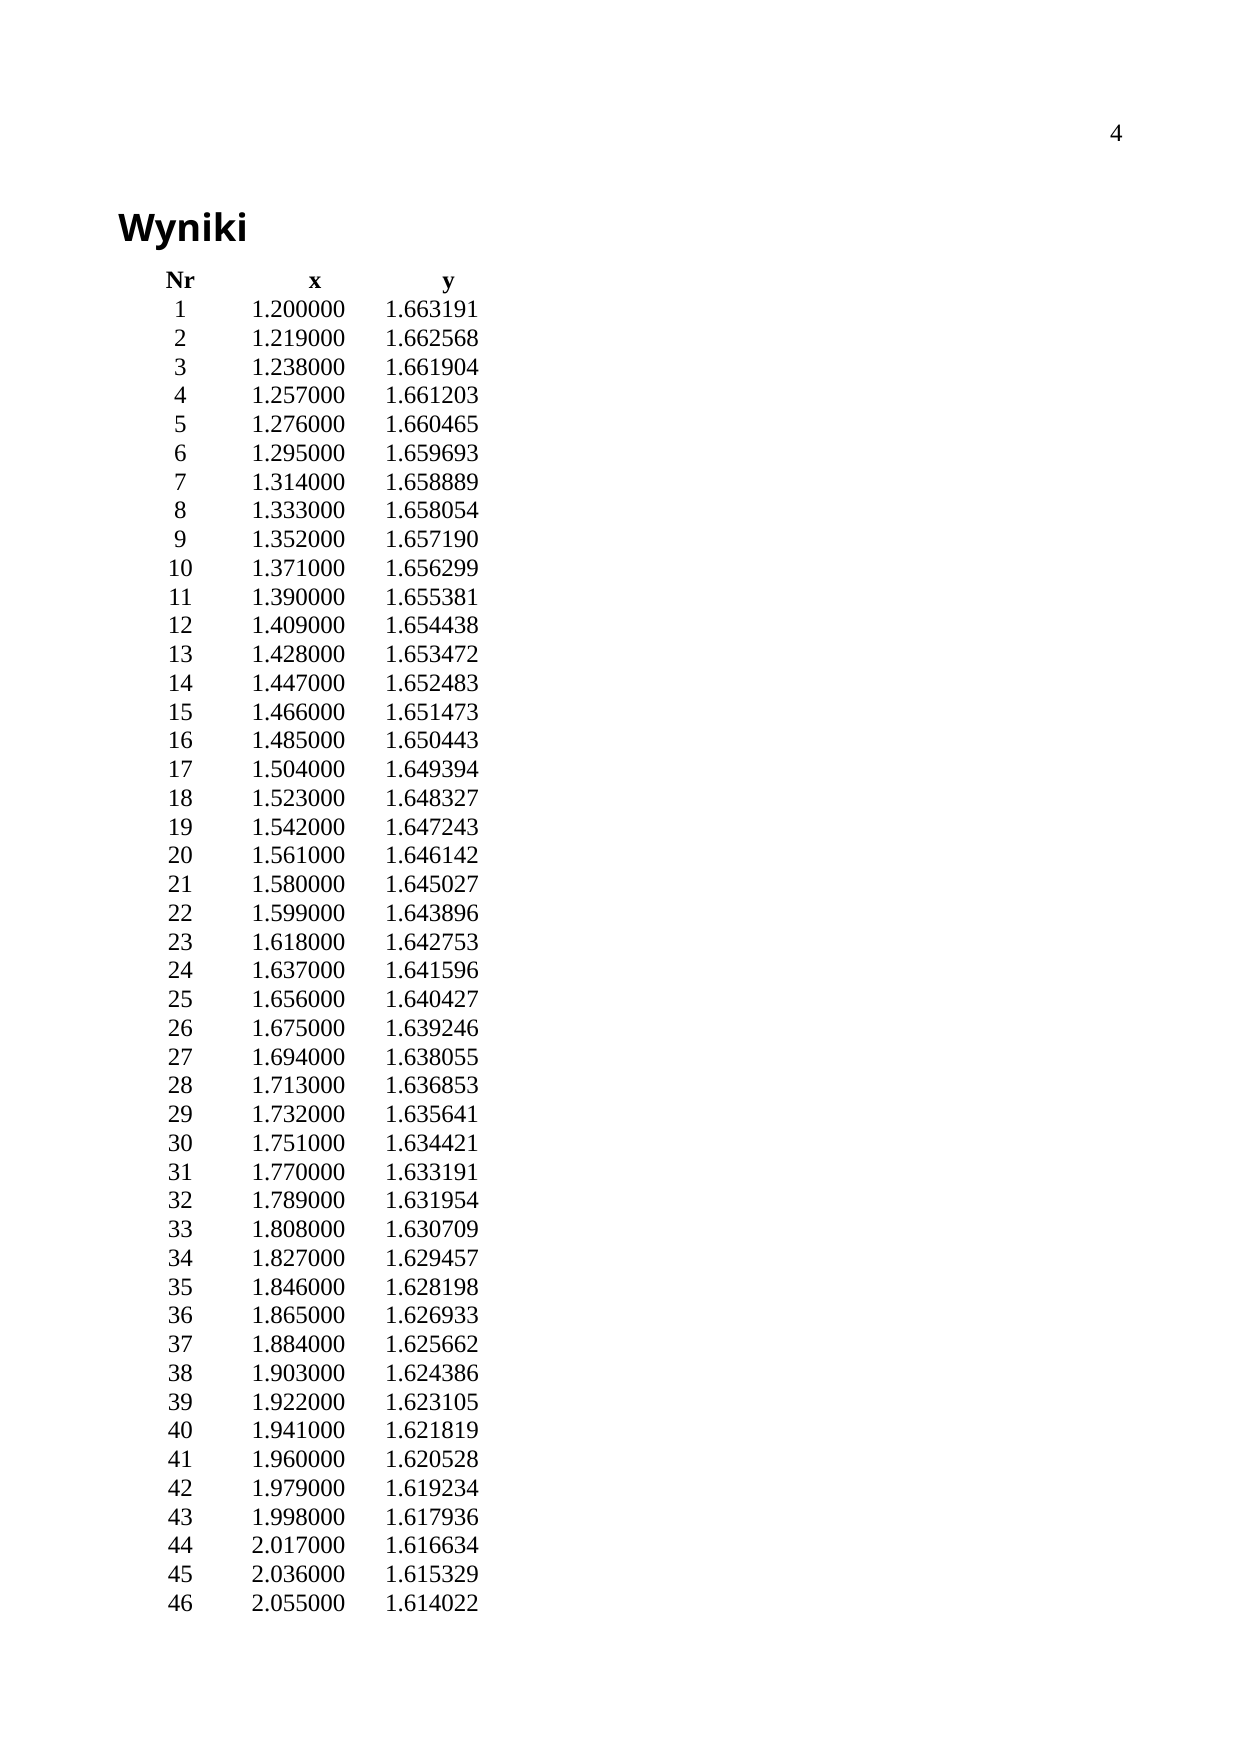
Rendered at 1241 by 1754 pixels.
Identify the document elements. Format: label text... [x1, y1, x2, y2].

table_cell 2 [112, 323, 248, 352]
table_cell 1.661904 [382, 352, 515, 381]
table_cell 1.653472 [382, 639, 515, 668]
table_cell 1.371000 [248, 553, 382, 582]
table_cell 1.352000 [248, 524, 382, 553]
table_cell 9 [112, 524, 248, 553]
table_cell 1.658889 [382, 467, 515, 496]
table_cell 6 [112, 438, 248, 467]
table_cell 1.625662 [382, 1329, 515, 1358]
table_cell 8 [112, 496, 248, 524]
table_cell 1.599000 [248, 898, 382, 927]
table_cell 1.542000 [248, 812, 382, 841]
table_cell 1.631954 [382, 1186, 515, 1214]
table_cell 1.580000 [248, 869, 382, 898]
table_cell 1.660465 [382, 409, 515, 438]
table_cell 1.643896 [382, 898, 515, 927]
table_cell 22 [112, 898, 248, 927]
table_cell 18 [112, 783, 248, 812]
table_cell 1.624386 [382, 1358, 515, 1387]
table_cell 1.846000 [248, 1272, 382, 1301]
table_cell 44 [112, 1531, 248, 1559]
table_cell 1.561000 [248, 841, 382, 869]
table_cell 1.634421 [382, 1128, 515, 1157]
table_cell 32 [112, 1186, 248, 1214]
table_cell 1.941000 [248, 1416, 382, 1444]
table_cell 1.654438 [382, 611, 515, 639]
table_cell 1.884000 [248, 1329, 382, 1358]
table_cell 21 [112, 869, 248, 898]
table_cell 1.658054 [382, 496, 515, 524]
table_cell 1.903000 [248, 1358, 382, 1387]
table_cell 29 [112, 1099, 248, 1128]
table_cell 1.640427 [382, 984, 515, 1013]
table_cell 20 [112, 841, 248, 869]
table_cell 1.614022 [382, 1588, 515, 1617]
table_cell 34 [112, 1243, 248, 1272]
table_cell 1.661203 [382, 381, 515, 409]
table_cell 10 [112, 553, 248, 582]
subtitle Wyniki [118, 201, 1122, 253]
table_cell 11 [112, 582, 248, 611]
table_cell 1.960000 [248, 1444, 382, 1473]
table_cell 1.257000 [248, 381, 382, 409]
table_cell 1.428000 [248, 639, 382, 668]
table_cell 1.751000 [248, 1128, 382, 1157]
table_cell 1.659693 [382, 438, 515, 467]
table_cell 5 [112, 409, 248, 438]
table_cell 1.238000 [248, 352, 382, 381]
table_cell 1.646142 [382, 841, 515, 869]
table_cell 1.615329 [382, 1559, 515, 1588]
table_cell 3 [112, 352, 248, 381]
table_cell 1.623105 [382, 1387, 515, 1416]
table_cell 25 [112, 984, 248, 1013]
table_cell 1.808000 [248, 1214, 382, 1243]
table_cell 27 [112, 1042, 248, 1071]
table_cell 23 [112, 927, 248, 956]
table_cell 1.630709 [382, 1214, 515, 1243]
table_cell 1.485000 [248, 726, 382, 754]
table_cell 1.619234 [382, 1473, 515, 1502]
table_cell 43 [112, 1502, 248, 1531]
table_cell 12 [112, 611, 248, 639]
table_cell 1.865000 [248, 1301, 382, 1329]
table_cell 1.656299 [382, 553, 515, 582]
table_cell 1.713000 [248, 1071, 382, 1099]
table_cell 1.276000 [248, 409, 382, 438]
table_cell 1.466000 [248, 697, 382, 726]
table_cell 1.648327 [382, 783, 515, 812]
table_cell 1.641596 [382, 956, 515, 984]
table_cell 1.645027 [382, 869, 515, 898]
table_cell 1.638055 [382, 1042, 515, 1071]
table_cell 26 [112, 1013, 248, 1042]
table_cell 1.633191 [382, 1157, 515, 1186]
table_cell 1.504000 [248, 754, 382, 783]
table_cell 40 [112, 1416, 248, 1444]
table_cell 15 [112, 697, 248, 726]
table_cell 37 [112, 1329, 248, 1358]
table_cell 1.655381 [382, 582, 515, 611]
table_cell 1.295000 [248, 438, 382, 467]
table_cell 1.409000 [248, 611, 382, 639]
table_cell 46 [112, 1588, 248, 1617]
table_cell 1.314000 [248, 467, 382, 496]
table_cell 1.656000 [248, 984, 382, 1013]
table_cell 1.651473 [382, 697, 515, 726]
table_cell 14 [112, 668, 248, 697]
table_cell 42 [112, 1473, 248, 1502]
table_cell 1.620528 [382, 1444, 515, 1473]
table_cell 1.390000 [248, 582, 382, 611]
table_cell 1.200000 [248, 294, 382, 323]
table_cell 1.635641 [382, 1099, 515, 1128]
table_cell 1.922000 [248, 1387, 382, 1416]
table_cell 1.616634 [382, 1531, 515, 1559]
table_cell 1.979000 [248, 1473, 382, 1502]
table_cell 1.219000 [248, 323, 382, 352]
table_header Nr [112, 266, 248, 294]
table_cell 4 [112, 381, 248, 409]
table_cell 1.652483 [382, 668, 515, 697]
table_cell 1.618000 [248, 927, 382, 956]
table_cell 1.732000 [248, 1099, 382, 1128]
table_cell 7 [112, 467, 248, 496]
table_cell 24 [112, 956, 248, 984]
table_cell 1.657190 [382, 524, 515, 553]
table_cell 1.637000 [248, 956, 382, 984]
table_cell 1.662568 [382, 323, 515, 352]
table_cell 16 [112, 726, 248, 754]
table_cell 1.628198 [382, 1272, 515, 1301]
table_cell 35 [112, 1272, 248, 1301]
table_cell 31 [112, 1157, 248, 1186]
table_cell 1.827000 [248, 1243, 382, 1272]
table_cell 13 [112, 639, 248, 668]
table_cell 2.017000 [248, 1531, 382, 1559]
table_cell 19 [112, 812, 248, 841]
table_cell 1.626933 [382, 1301, 515, 1329]
table_cell 33 [112, 1214, 248, 1243]
table_cell 36 [112, 1301, 248, 1329]
table_cell 1.647243 [382, 812, 515, 841]
table_cell 1.447000 [248, 668, 382, 697]
table_cell 1.617936 [382, 1502, 515, 1531]
table_cell 1.636853 [382, 1071, 515, 1099]
table_cell 1.998000 [248, 1502, 382, 1531]
table_cell 1.789000 [248, 1186, 382, 1214]
table_cell 2.036000 [248, 1559, 382, 1588]
table_cell 1 [112, 294, 248, 323]
table_header y [382, 266, 515, 294]
table_cell 1.621819 [382, 1416, 515, 1444]
table_cell 1.629457 [382, 1243, 515, 1272]
table_cell 38 [112, 1358, 248, 1387]
table_cell 39 [112, 1387, 248, 1416]
table_header x [248, 266, 382, 294]
table_cell 1.675000 [248, 1013, 382, 1042]
table_cell 1.639246 [382, 1013, 515, 1042]
table_cell 1.770000 [248, 1157, 382, 1186]
table_cell 2.055000 [248, 1588, 382, 1617]
table_cell 45 [112, 1559, 248, 1588]
table_cell 1.649394 [382, 754, 515, 783]
table_cell 1.650443 [382, 726, 515, 754]
table_cell 28 [112, 1071, 248, 1099]
table_cell 1.642753 [382, 927, 515, 956]
table_cell 1.663191 [382, 294, 515, 323]
table_cell 1.523000 [248, 783, 382, 812]
table_cell 30 [112, 1128, 248, 1157]
table_cell 1.694000 [248, 1042, 382, 1071]
table_cell 17 [112, 754, 248, 783]
table_cell 1.333000 [248, 496, 382, 524]
table_cell 41 [112, 1444, 248, 1473]
